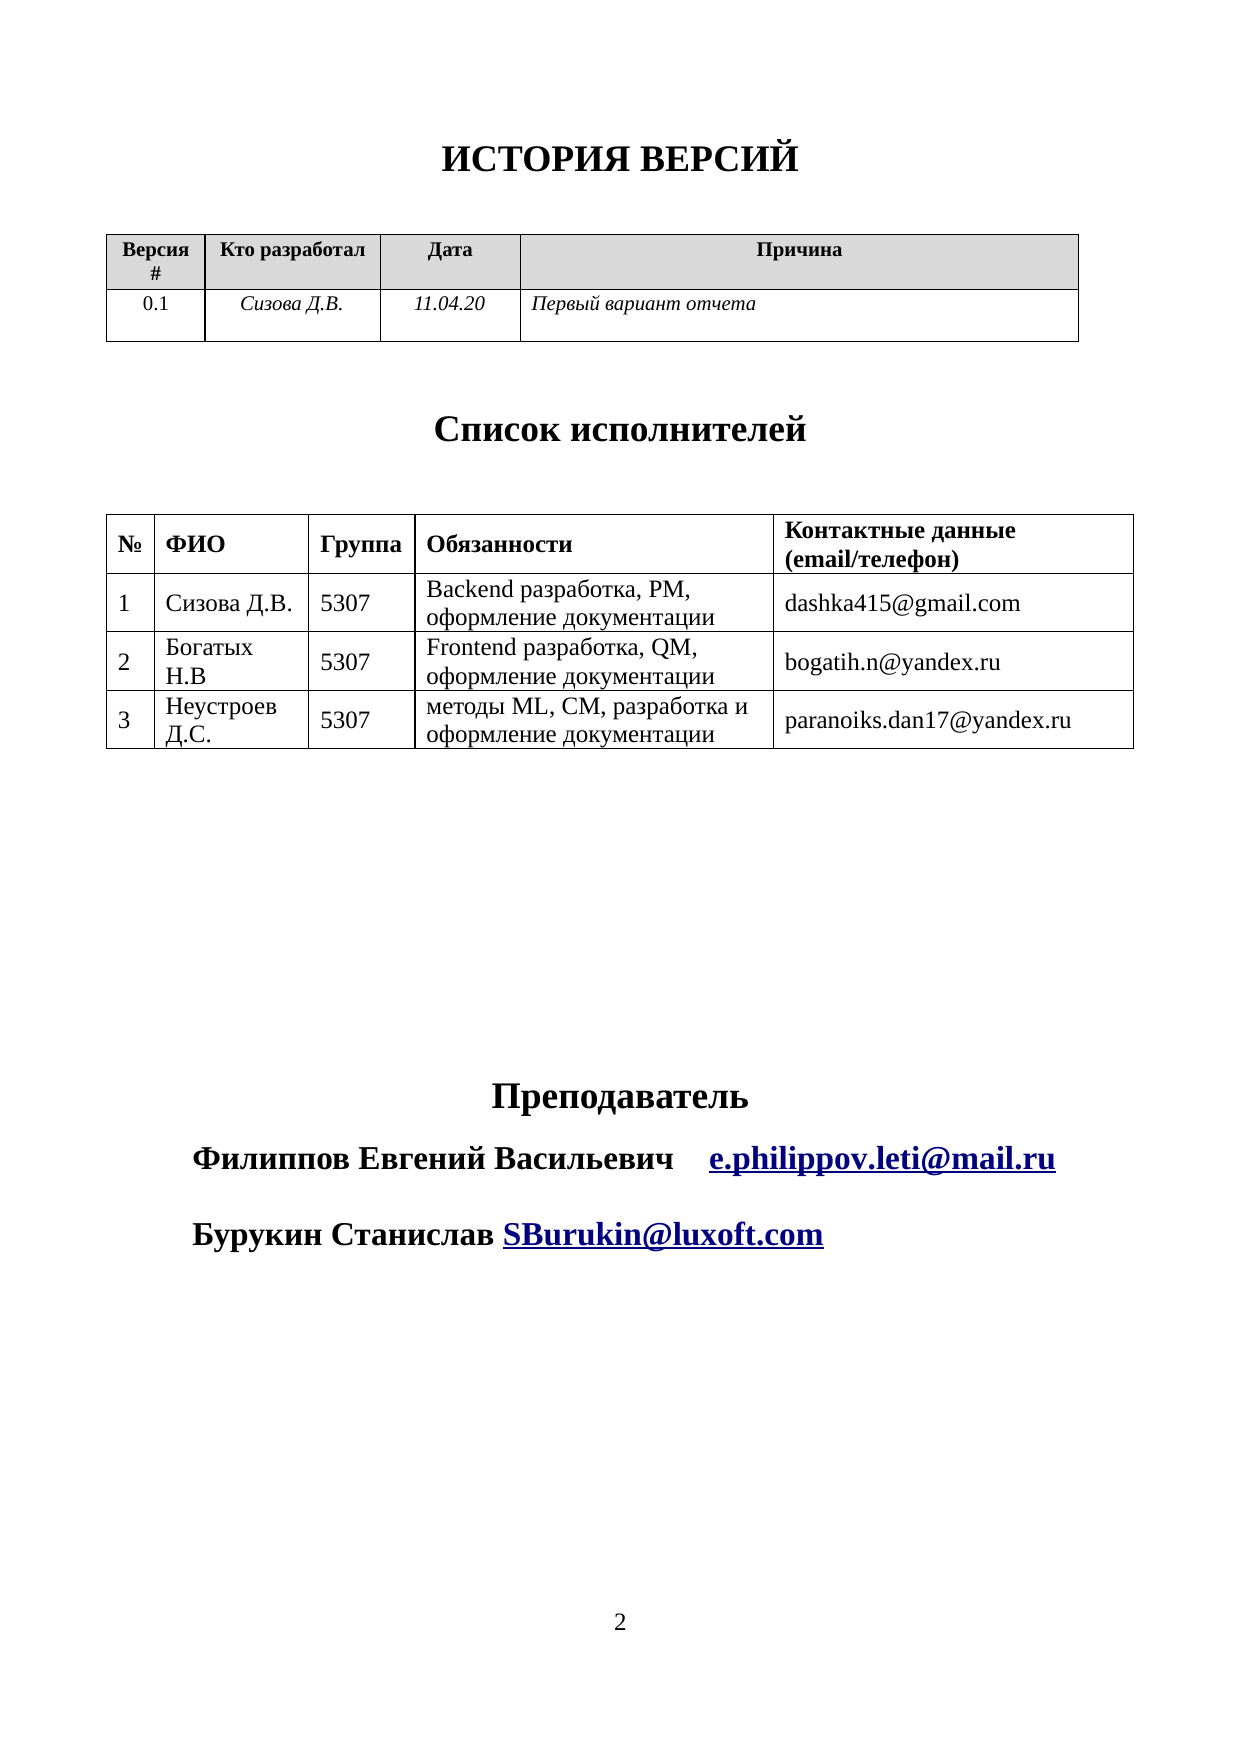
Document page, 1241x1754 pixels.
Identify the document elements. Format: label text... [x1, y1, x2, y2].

table_header Дата [381, 235, 520, 289]
table_cell 2 [107, 632, 154, 690]
table_cell Frontend разработка, QM, оформление документации [416, 632, 773, 690]
table_cell 0.1 [107, 290, 204, 341]
text Бурукин Станислав SBurukin@luxoft.com [118, 1214, 1122, 1252]
table_cell Богатых Н.В [155, 632, 308, 690]
table_cell Первый вариант отчета [521, 290, 1078, 341]
table_header Версия # [107, 235, 204, 289]
table_cell 5307 [309, 691, 414, 748]
table_header № [107, 515, 154, 573]
table_cell Сизова Д.В. [155, 574, 308, 631]
table_header Обязанности [416, 515, 773, 573]
title История версий [118, 137, 1122, 180]
table_header Кто разработал [206, 235, 380, 289]
table_header Группа [309, 515, 414, 573]
table_cell 5307 [309, 632, 414, 690]
table_cell методы ML, CM, разработка и оформление документации [416, 691, 773, 748]
table_cell Неустроев Д.С. [155, 691, 308, 748]
table_header Причина [521, 235, 1078, 289]
table_header ФИО [155, 515, 308, 573]
table_cell 5307 [309, 574, 414, 631]
text Преподаватель [118, 1073, 1122, 1116]
table_cell 11.04.20 [381, 290, 520, 341]
table_cell Backend разработка, PM, оформление документации [416, 574, 773, 631]
table_cell 1 [107, 574, 154, 631]
table_cell 3 [107, 691, 154, 748]
text Филиппов Евгений Васильевич e.philippov.leti@mail.ru [118, 1138, 1122, 1176]
table_cell Сизова Д.В. [206, 290, 380, 341]
table_header Контактные данные (email/телефон) [774, 515, 1133, 573]
table_cell dashka415@gmail.com [774, 574, 1133, 631]
text Список исполнителей [118, 406, 1122, 449]
table_cell bogatih.n@yandex.ru [774, 632, 1133, 690]
table_cell paranoiks.dan17@yandex.ru [774, 691, 1133, 748]
